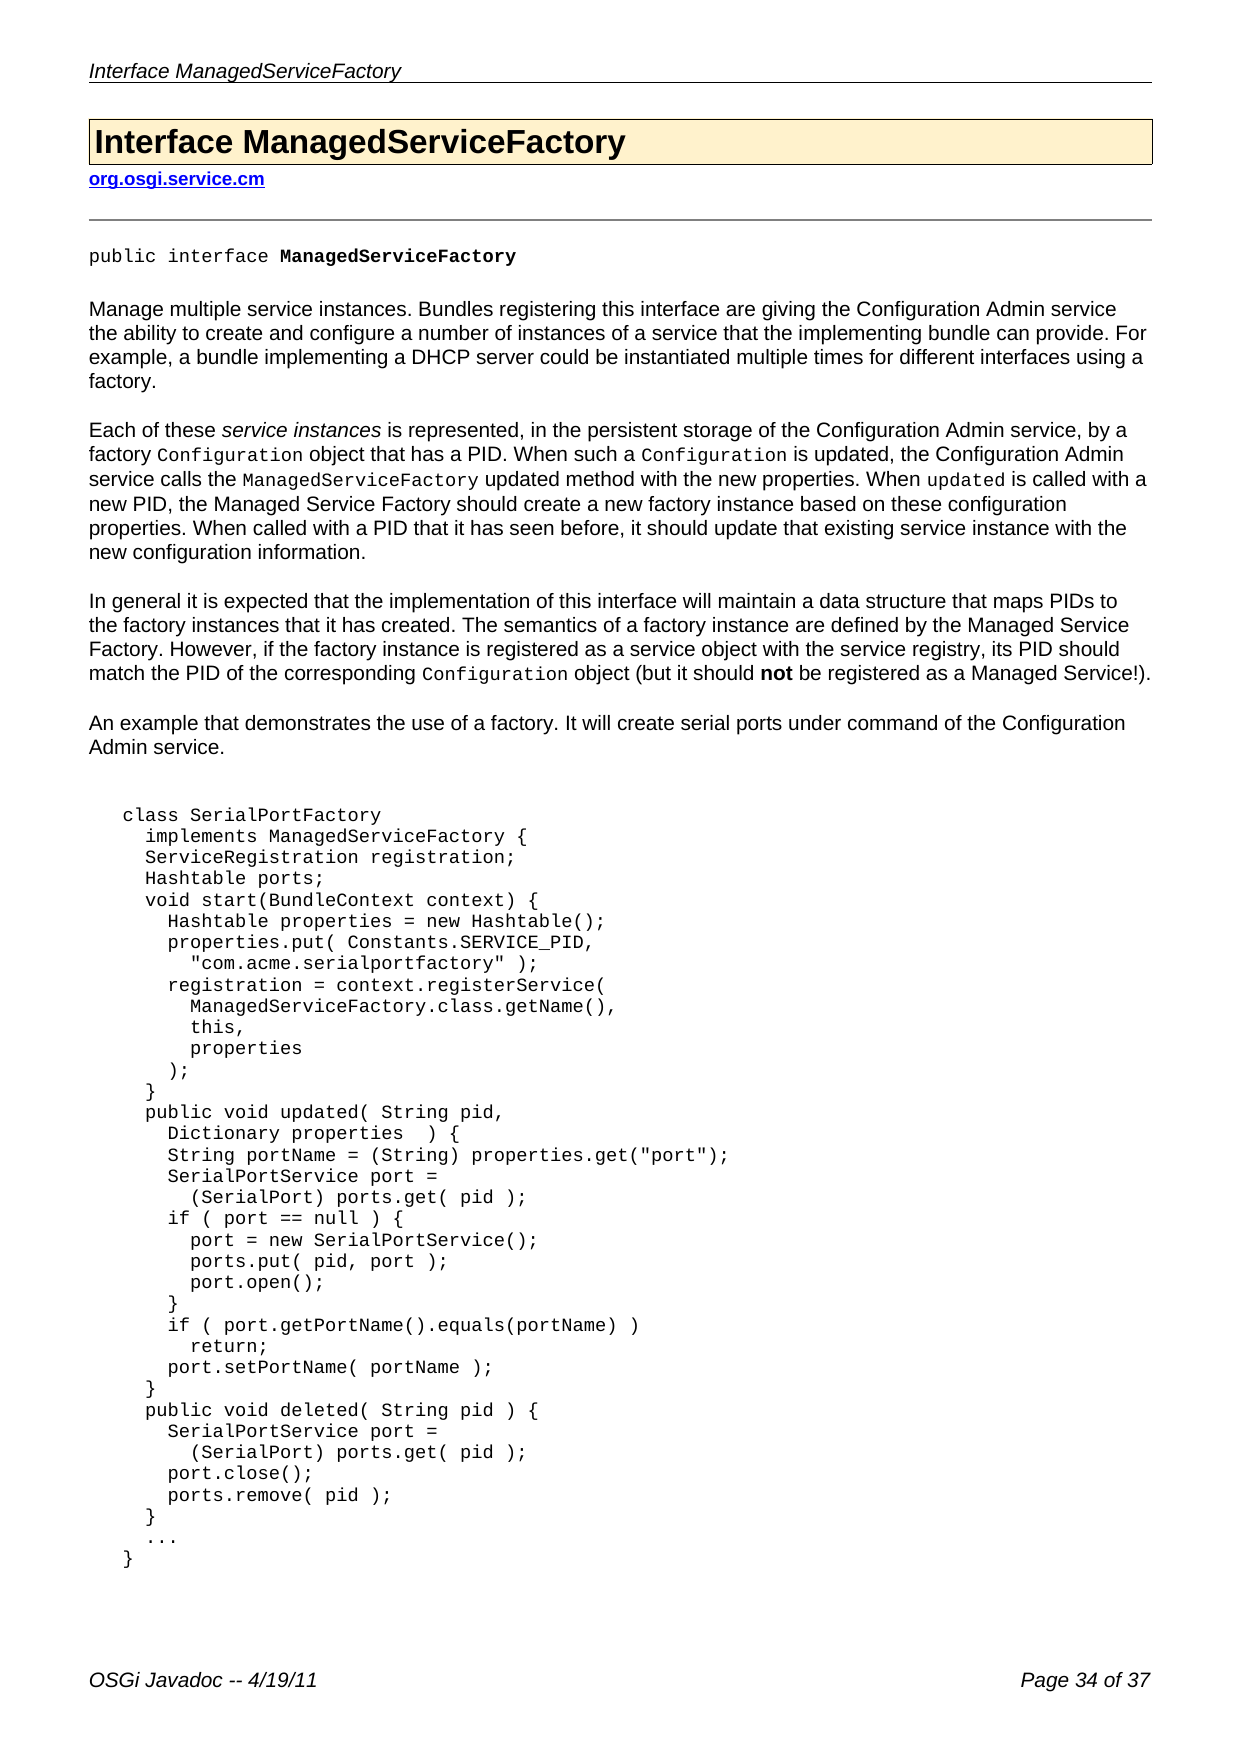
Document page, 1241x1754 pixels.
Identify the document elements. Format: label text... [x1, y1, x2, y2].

text Each of these service instances is represented, in the persistent storage of the Configuration Admin service, by a factory Configuration object that has a PID. When such a Configuration is updated, the Configuration Admin service calls the ManagedServiceFactory updated method with the new properties. When updated is called with a new PID, the Managed Service Factory should create a new factory instance based on these configuration properties. When called with a PID that it has seen before, it should update that existing service instance with the new configuration information. [88, 418, 1152, 564]
text An example that demonstrates the use of a factory. It will create serial ports under command of the Configuration Admin service. [88, 711, 1152, 759]
text org.osgi.service.cm [88, 168, 1152, 189]
text In general it is expected that the implementation of this interface will maintain a data structure that maps PIDs to the factory instances that it has created. The semantics of a factory instance are defined by the Managed Service Factory. However, if the factory instance is registered as a service object with the service registry, its PID should match the PID of the corresponding Configuration object (but it should not be registered as a Managed Service!). [88, 589, 1152, 686]
subtitle Interface ManagedServiceFactory [90, 120, 1152, 164]
text public interface ManagedServiceFactory [88, 247, 1152, 268]
text Manage multiple service instances. Bundles registering this interface are giving the Configuration Admin service the ability to create and configure a number of instances of a service that the implementing bundle can provide. For example, a bundle implementing a DHCP server could be instantiated multiple times for different interfaces using a factory. [88, 297, 1152, 393]
text class SerialPortFactory implements ManagedServiceFactory { ServiceRegistration registration; Hashtable ports; void start(BundleContext context) { Hashtable properties = new Hashtable(); properties.put( Constants.SERVICE_PID, "com.acme.serialportfactory" ); registration = context.registerService( ManagedServiceFactory.class.getName(), this, properties ); } public void updated( String pid, Dictionary properties ) { String portName = (String) properties.get("port"); SerialPortService port = (SerialPort) ports.get( pid ); if ( port == null ) { port = new SerialPortService(); ports.put( pid, port ); port.open(); } if ( port.getPortName().equals(portName) ) return; port.setPortName( portName ); } public void deleted( String pid ) { SerialPortService port = (SerialPort) ports.get( pid ); port.close(); ports.remove( pid ); } ... } [88, 784, 1152, 1592]
